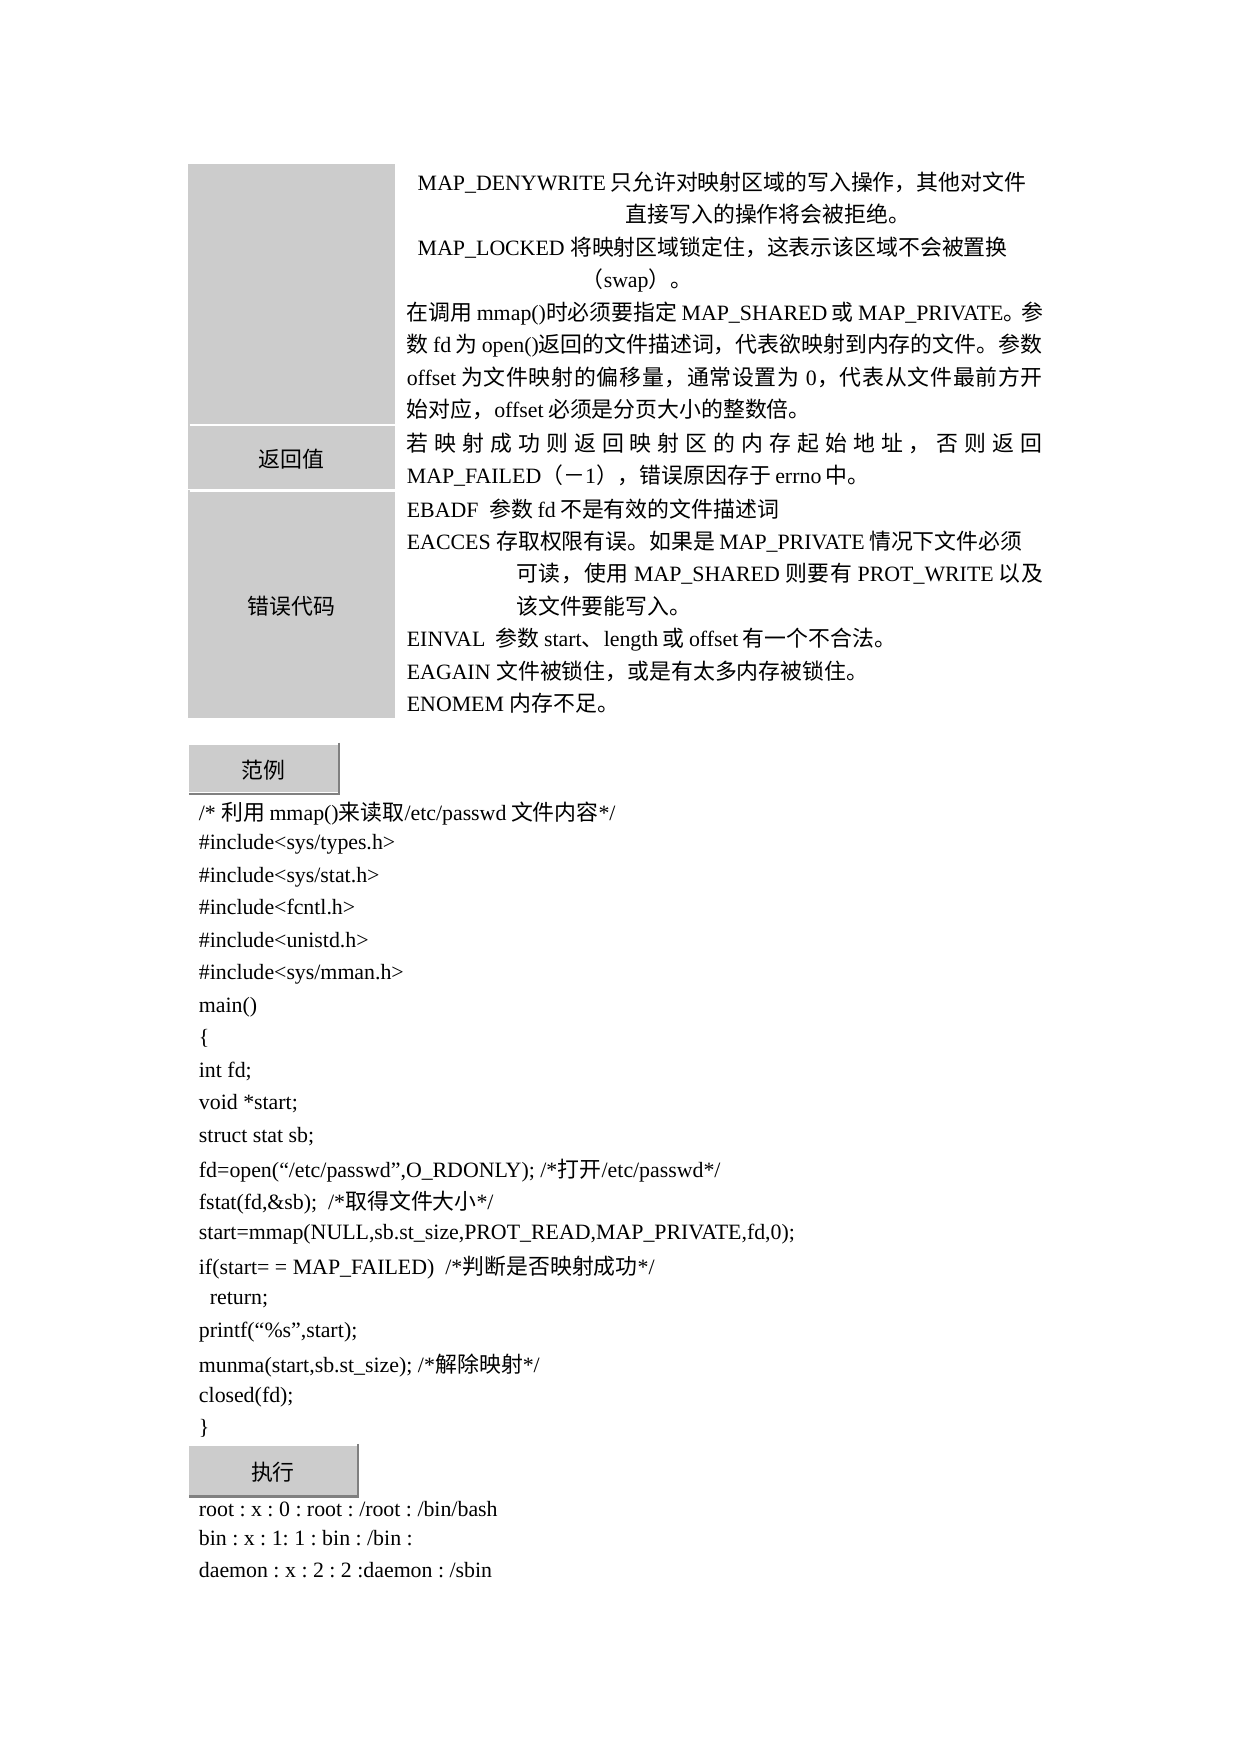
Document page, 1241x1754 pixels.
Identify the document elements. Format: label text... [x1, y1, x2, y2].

table_cell EBADF 参数fd不是有效的文件描述词 EACCES 存取权限有误。如果是MAP_PRIVATE情况下文件必须 可读，使用MAP_SHARED则要有PROT_WRITE以及该文件要能写入。 EINVAL 参数 start、length或offset有一个不合法。 EAGAIN 文件被锁住，或是有太多内存被锁住。 ENOMEM 内存不足。 [395, 490, 1055, 718]
table_cell MAP_DENYWRITE只允许对映射区域的写入操作，其他对文件 直接写入的操作将会被拒绝。 MAP_LOCKED 将映射区域锁定住，这表示该区域不会被置换 （swap）。 在调用mmap()时必须要指定MAP_SHARED或MAP_PRIVATE。参数fd为open()返回的文件描述词，代表欲映射到内存的文件。参数offset为文件映射的偏移量，通常设置为0，代表从文件最前方开始对应，offset必须是分页大小的整数倍。 [395, 162, 1055, 424]
table_cell 返回值 [188, 424, 395, 489]
table_cell [188, 164, 395, 424]
table_cell 错误代码 [188, 490, 395, 718]
table_cell 范例 [189, 745, 338, 792]
table_cell 执行 [189, 1446, 357, 1495]
table_cell /* 利用mmap()来读取/etc/passwd文件内容*/ #include<sys/types.h> #include<sys/stat.h> #include<fcntl.h> #include<unistd.h> #include<sys/mman.h> main() { int fd; void *start; struct stat sb; fd=open(“/etc/passwd”,O_RDONLY); /*打开/etc/passwd*/ fstat(fd,&sb); /*取得文件大小*/ start=mmap(NULL,sb.st_size,PROT_READ,MAP_PRIVATE,fd,0); if(start= = MAP_FAILED) /*判断是否映射成功*/ return; printf(“%s”,start); munma(start,sb.st_size); /*解除映射*/ closed(fd); } [188, 793, 1055, 1444]
table_cell [340, 743, 1055, 792]
table_cell [359, 1444, 1055, 1495]
table_cell 若映射成功则返回映射区的内存起始地址，否则返回MAP_FAILED（－1），错误原因存于errno中。 [395, 424, 1055, 489]
table_cell root : x : 0 : root : /root : /bin/bash bin : x : 1: 1 : bin : /bin : daemon : x : 2 : 2 :daemon : /sbin [188, 1495, 1055, 1592]
table_cell [188, 718, 1055, 742]
